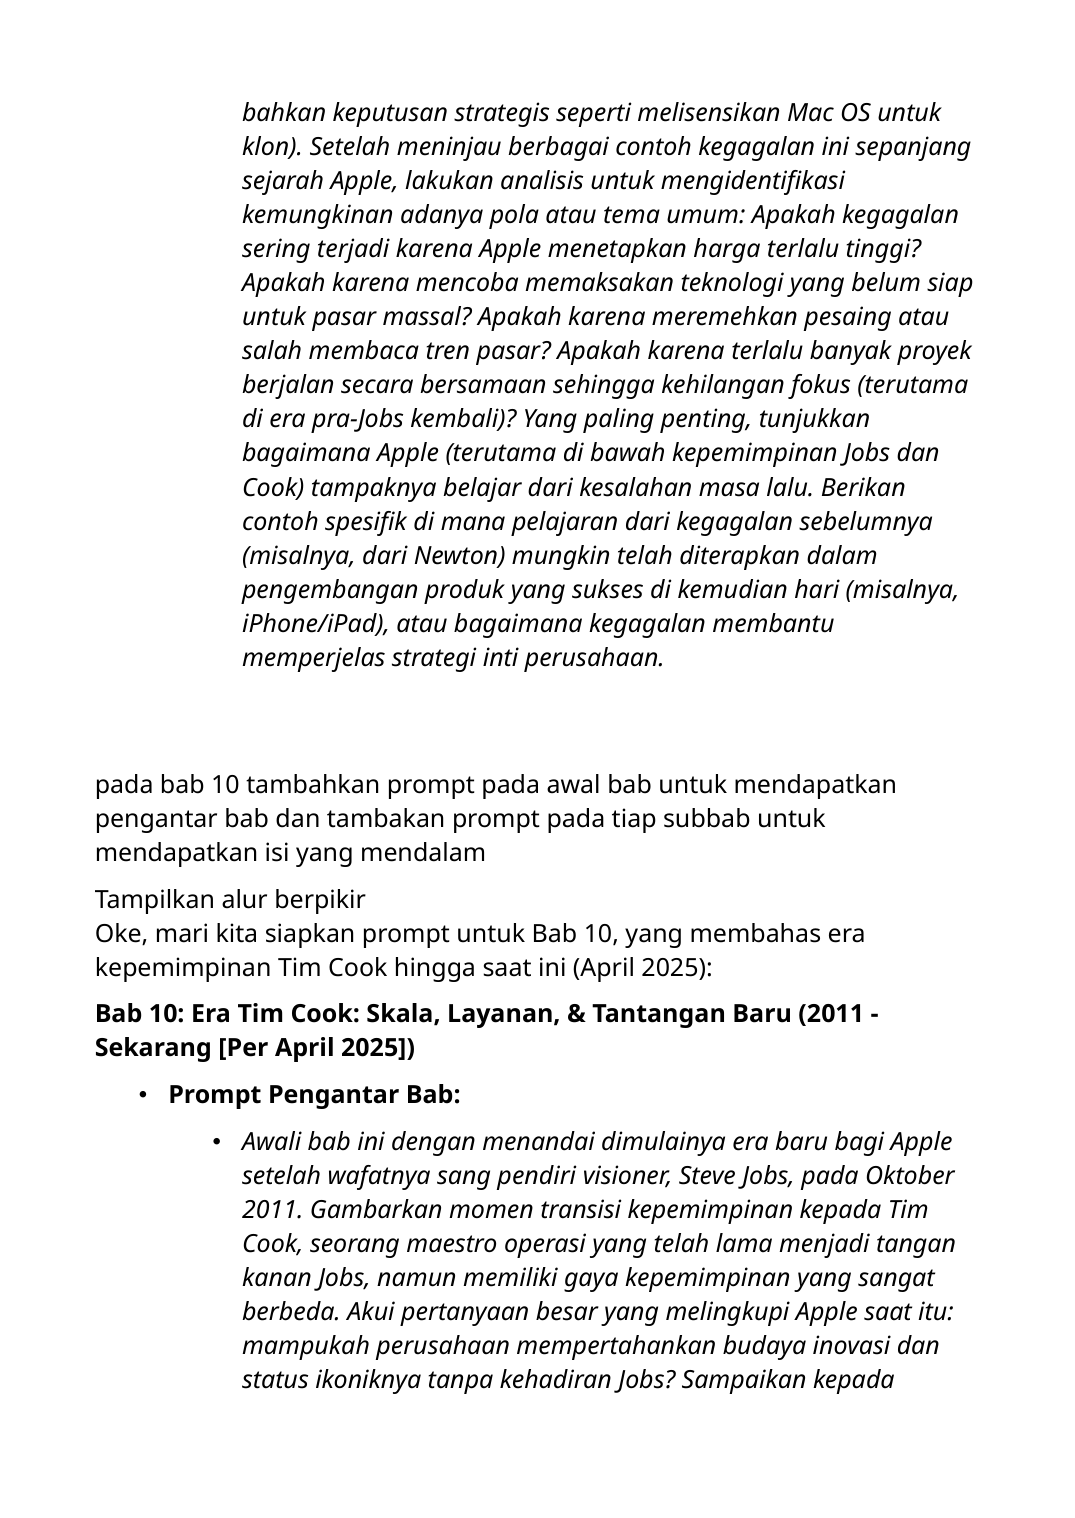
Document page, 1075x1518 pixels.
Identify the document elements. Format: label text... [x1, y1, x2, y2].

list Prompt Pengantar Bab: [139, 1077, 980, 1111]
text Tampilkan alur berpikir [94, 881, 980, 915]
list Awali bab ini dengan menandai dimulainya era baru bagi Apple setelah wafatnya sang pendiri visioner, Steve Jobs, pada Oktober 2011. Gambarkan momen transisi kepemimpinan kepada Tim Cook, seorang maestro operasi yang telah lama menjadi tangan kanan Jobs, namun memiliki gaya kepemimpinan yang sangat berbeda. Akui pertanyaan besar yang melingkupi Apple saat itu: mampukah perusahaan mempertahankan budaya inovasi dan status ikoniknya tanpa kehadiran Jobs? Sampaikan kepada [212, 1123, 980, 1396]
list bahkan keputusan strategis seperti melisensikan Mac OS untuk klon). Setelah meninjau berbagai contoh kegagalan ini sepanjang sejarah Apple, lakukan analisis untuk mengidentifikasi kemungkinan adanya pola atau tema umum: Apakah kegagalan sering terjadi karena Apple menetapkan harga terlalu tinggi? Apakah karena mencoba memaksakan teknologi yang belum siap untuk pasar massal? Apakah karena meremehkan pesaing atau salah membaca tren pasar? Apakah karena terlalu banyak proyek berjalan secara bersamaan sehingga kehilangan fokus (terutama di era pra-Jobs kembali)? Yang paling penting, tunjukkan bagaimana Apple (terutama di bawah kepemimpinan Jobs dan Cook) tampaknya belajar dari kesalahan masa lalu. Berikan contoh spesifik di mana pelajaran dari kegagalan sebelumnya (misalnya, dari Newton) mungkin telah diterapkan dalam pengembangan produk yang sukses di kemudian hari (misalnya, iPhone/iPad), atau bagaimana kegagalan membantu memperjelas strategi inti perusahaan. [212, 94, 980, 673]
text Bab 10: Era Tim Cook: Skala, Layanan, & Tantangan Baru (2011 - Sekarang [Per April 2025]) [94, 996, 980, 1064]
text Oke, mari kita siapkan prompt untuk Bab 10, yang membahas era kepemimpinan Tim Cook hingga saat ini (April 2025): [94, 915, 980, 983]
text pada bab 10 tambahkan prompt pada awal bab untuk mendapatkan pengantar bab dan tambakan prompt pada tiap subbab untuk mendapatkan isi yang mendalam [94, 767, 980, 869]
